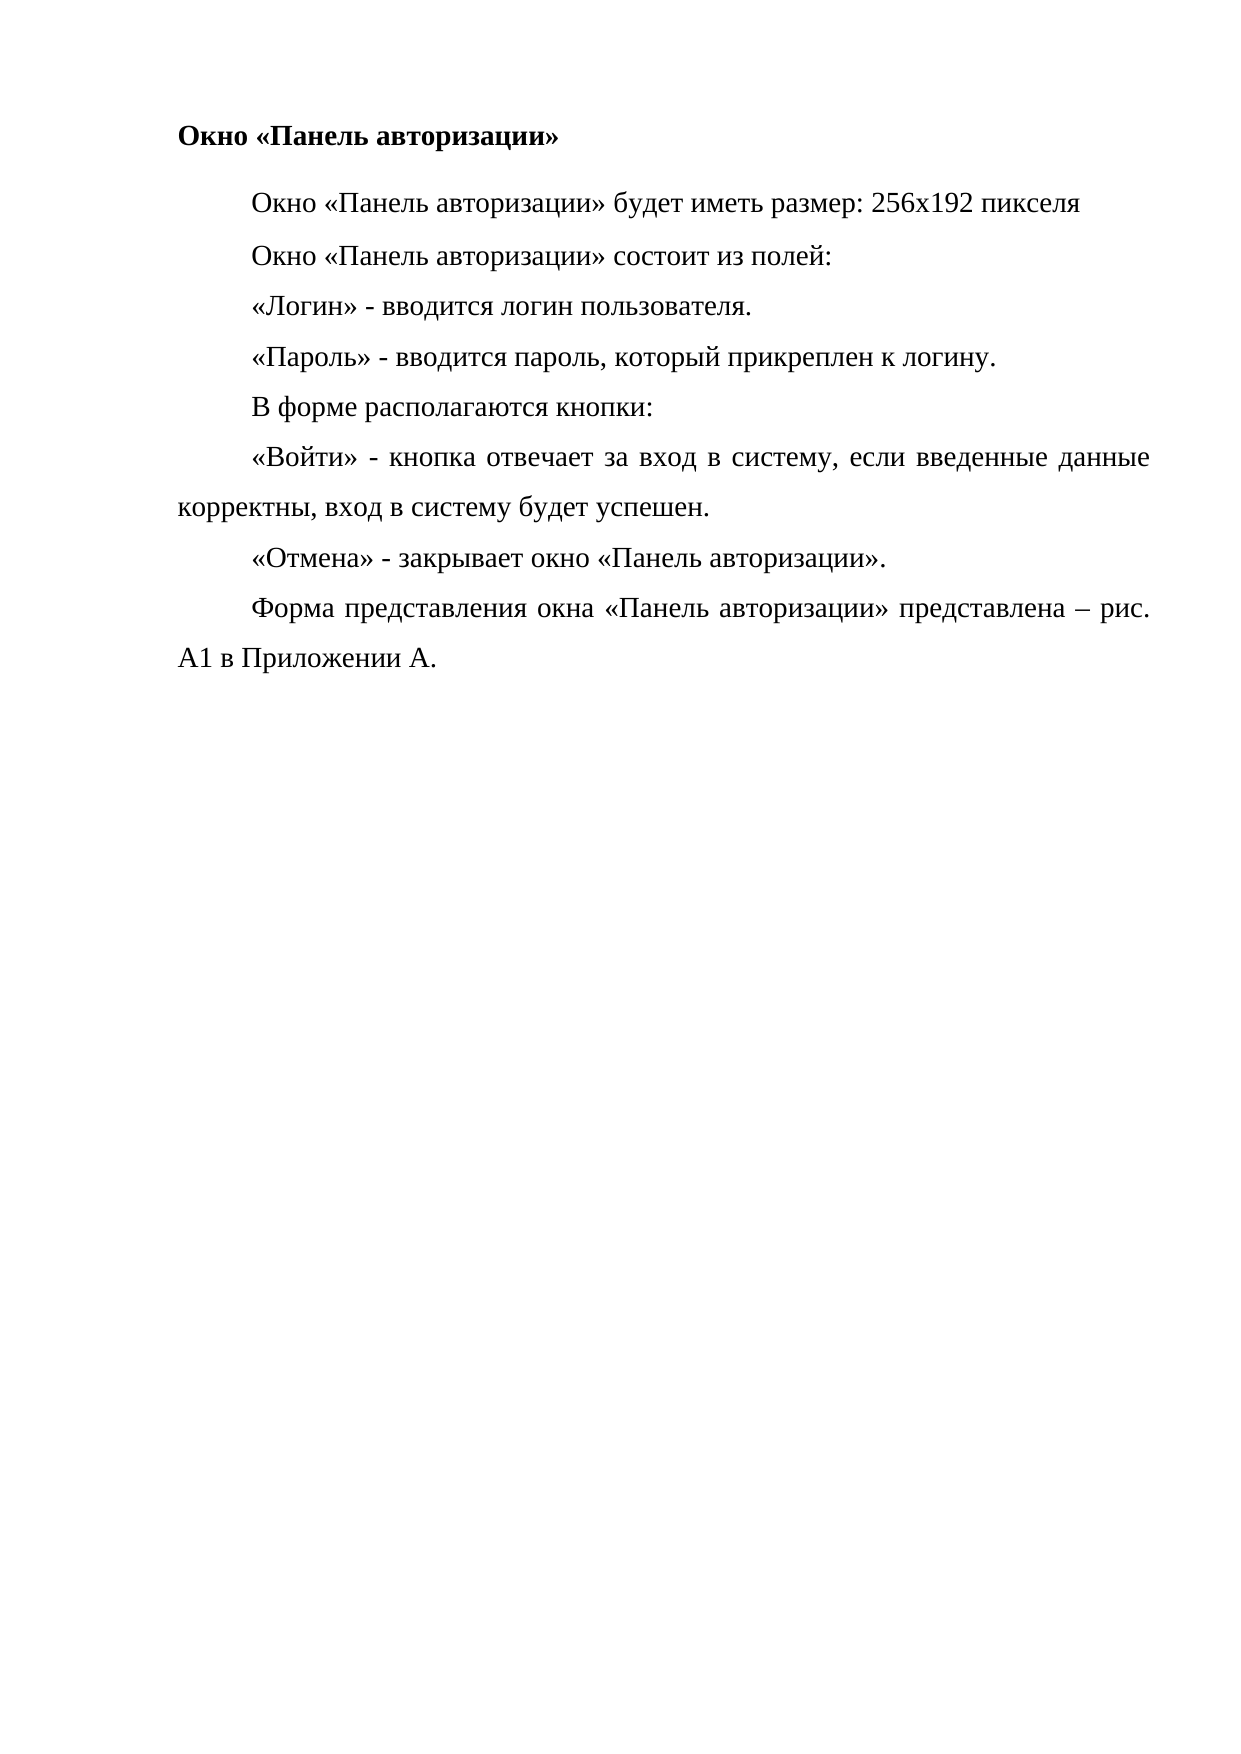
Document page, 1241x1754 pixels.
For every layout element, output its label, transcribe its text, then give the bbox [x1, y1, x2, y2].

text «Войти» - кнопка отвечает за вход в систему, если введенные данные корректны, вход в систему будет успешен. [177, 439, 1152, 523]
text Окно «Панель авторизации» состоит из полей: [177, 238, 1152, 272]
subtitle Окно «Панель авторизации» [177, 118, 1152, 152]
text «Отмена» - закрывает окно «Панель авторизации». [177, 540, 1152, 573]
text Окно «Панель авторизации» будет иметь размер: 256x192 пикселя [177, 185, 1152, 219]
text «Пароль» - вводится пароль, который прикреплен к логину. [177, 339, 1152, 372]
text В форме располагаются кнопки: [177, 389, 1152, 422]
text Форма представления окна «Панель авторизации» представлена – рис. A1 в Приложении А. [177, 590, 1152, 674]
text «Логин» - вводится логин пользователя. [177, 288, 1152, 322]
